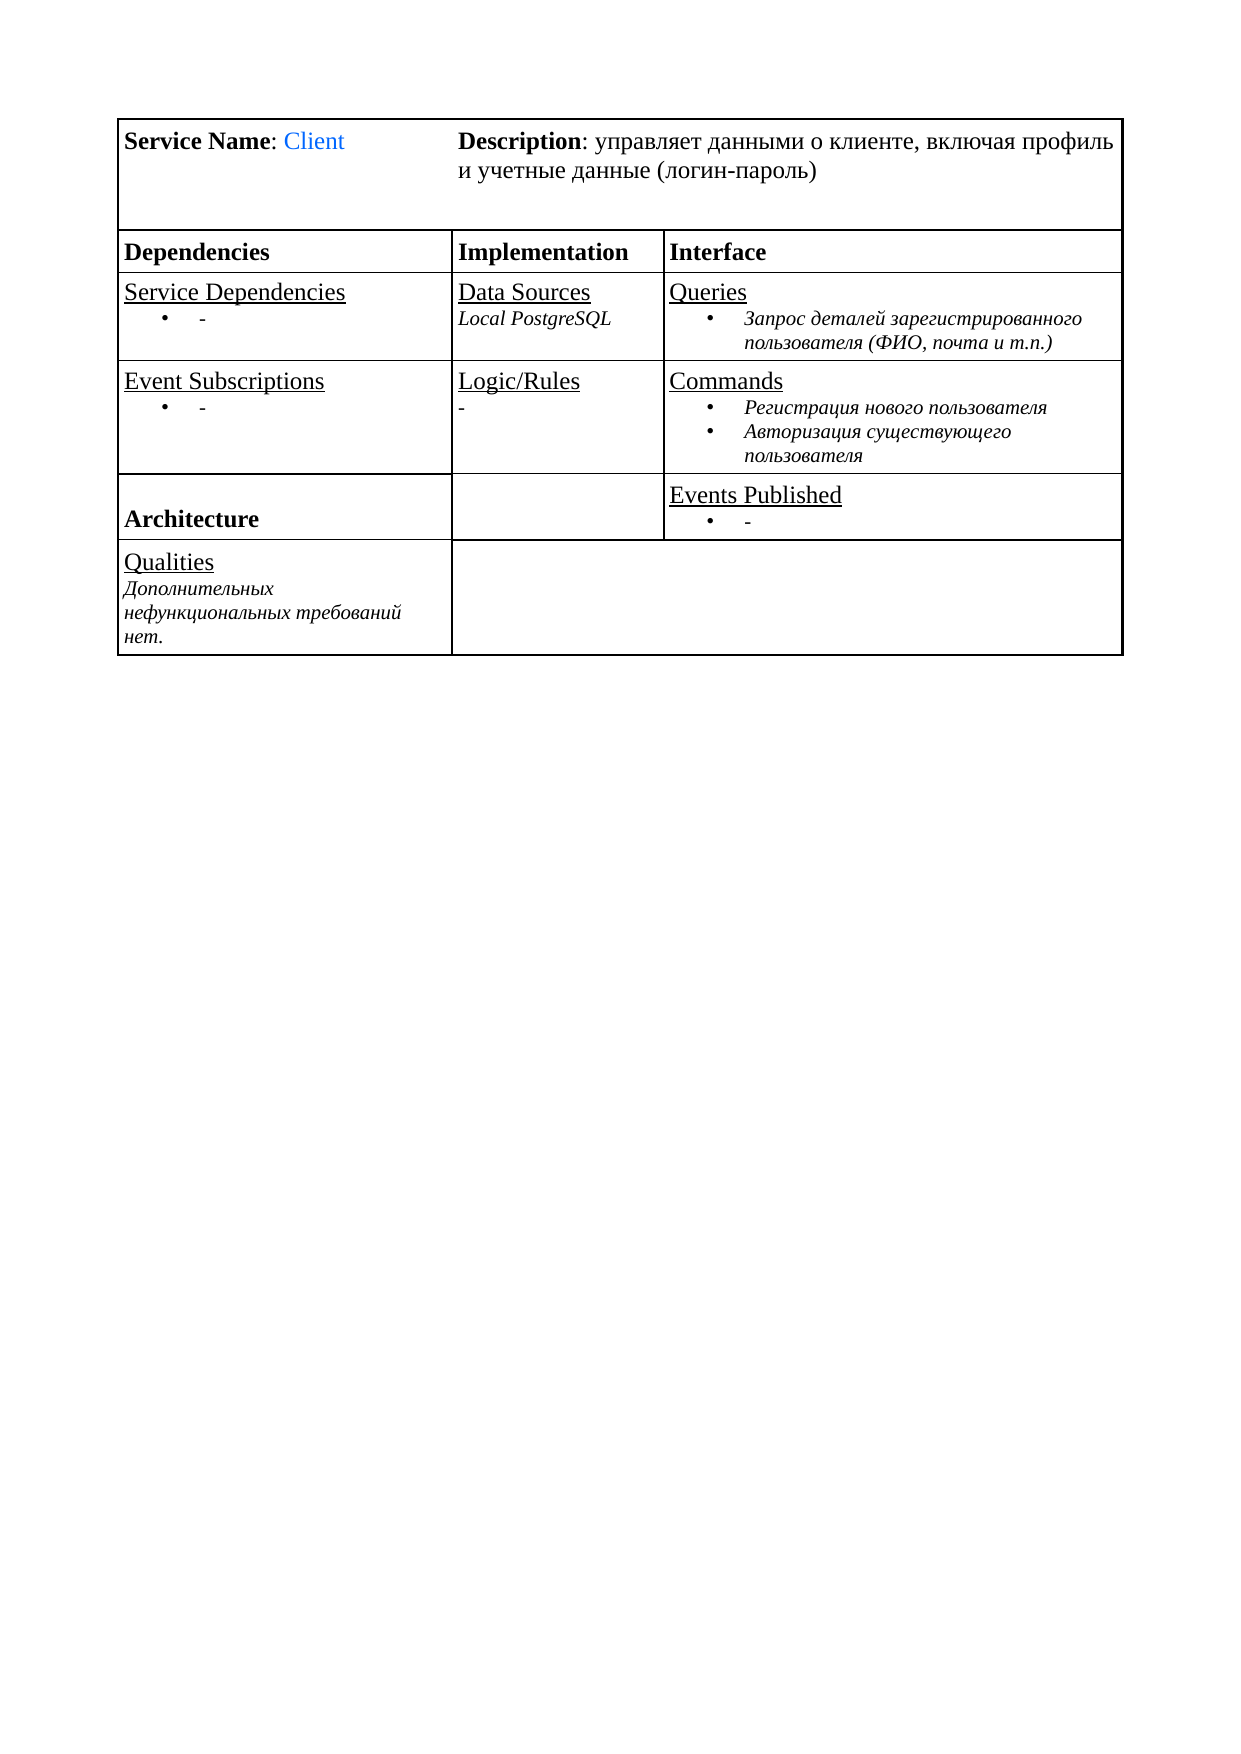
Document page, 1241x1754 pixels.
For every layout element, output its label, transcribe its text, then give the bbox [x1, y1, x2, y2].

table_cell [453, 474, 663, 539]
table_header Description: управляет данными о клиенте, включая профиль и учетные данные (логин-пароль) [452, 120, 1121, 189]
table_cell Queries Запрос деталей зарегистрированного пользователя (ФИО, почта и т.п.) [665, 273, 1121, 360]
table_header Service Name: Client [119, 120, 452, 189]
table_cell Interface [665, 231, 1121, 272]
table_cell Service Dependencies - [119, 273, 451, 360]
table_cell Events Published - [665, 474, 1121, 539]
table_cell [453, 541, 1121, 653]
table_cell Logic/Rules - [453, 361, 663, 473]
table_cell Commands Регистрация нового пользователя Авторизация существующего пользователя [665, 361, 1121, 473]
table_cell Data Sources Local PostgreSQL [453, 273, 663, 360]
table_cell Qualities Дополнительных нефункциональных требований нет. [119, 540, 451, 653]
table_cell Implementation [453, 231, 663, 272]
table_cell [119, 189, 1121, 229]
table_cell Dependencies [119, 231, 451, 272]
table_cell Event Subscriptions - [119, 361, 451, 473]
table_cell Architecture [119, 475, 451, 539]
